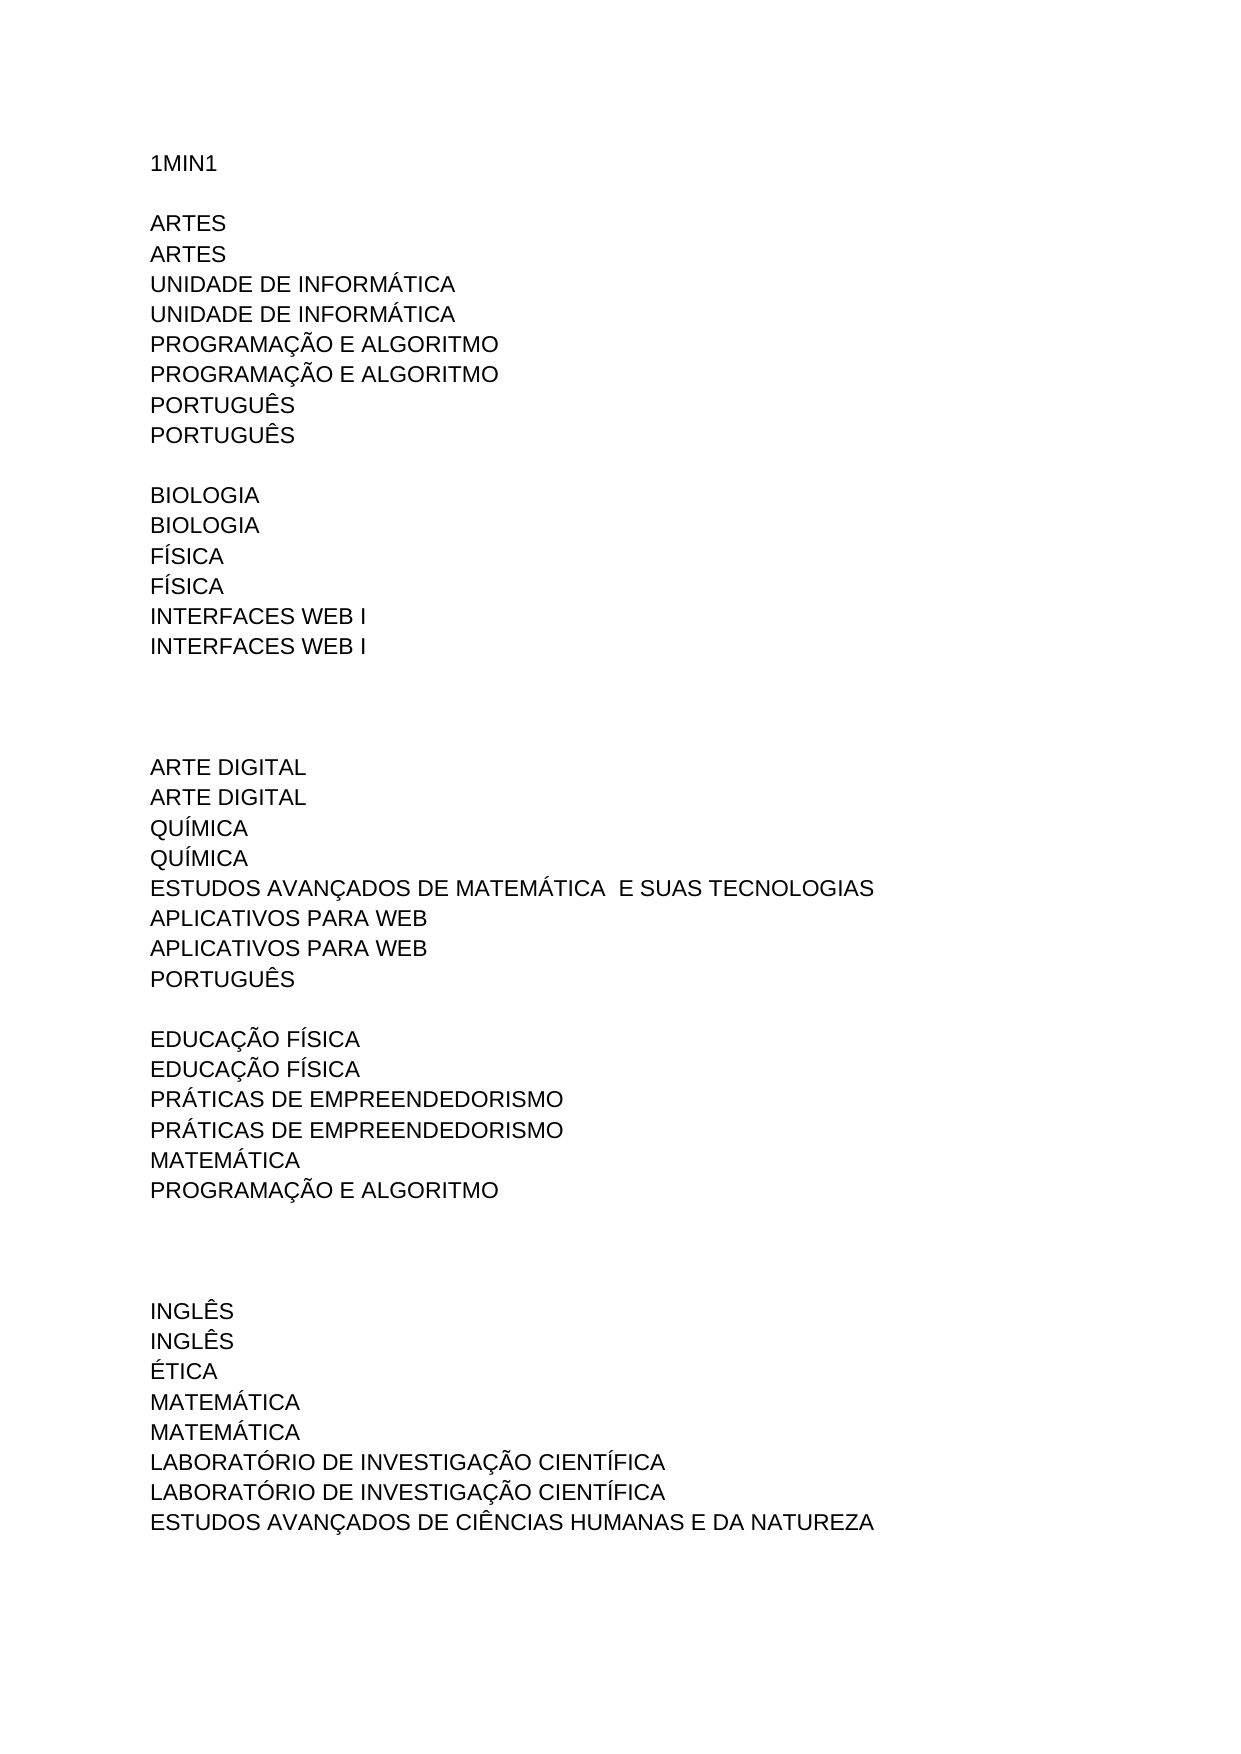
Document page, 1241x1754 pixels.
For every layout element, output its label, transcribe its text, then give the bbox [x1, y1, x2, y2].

text BIOLOGIA [150, 482, 1090, 509]
text QUÍMICA QUÍMICA [150, 814, 1090, 871]
text PORTUGUÊS [150, 392, 1090, 418]
text ARTE DIGITAL [150, 754, 1090, 781]
text PROGRAMAÇÃO E ALGORITMO [150, 361, 1090, 388]
text UNIDADE DE INFORMÁTICA [150, 271, 1090, 297]
text ÉTICA MATEMÁTICA [150, 1358, 1090, 1415]
text PROGRAMAÇÃO E ALGORITMO [150, 1177, 1090, 1203]
text LABORATÓRIO DE INVESTIGAÇÃO CIENTÍFICA [150, 1479, 1090, 1506]
text PORTUGUÊS [150, 966, 1090, 992]
text ARTES [150, 210, 1090, 237]
text UNIDADE DE INFORMÁTICA [150, 301, 1090, 327]
text ESTUDOS AVANÇADOS DE MATEMÁTICA E SUAS TECNOLOGIAS APLICATIVOS PARA WEB [150, 875, 1090, 932]
text APLICATIVOS PARA WEB [150, 935, 1090, 962]
text INGLÊS INGLÊS [150, 1298, 1090, 1354]
text MATEMÁTICA [150, 1147, 1090, 1173]
text PORTUGUÊS [150, 422, 1090, 448]
text FÍSICA FÍSICA INTERFACES WEB I [150, 543, 1090, 629]
text ESTUDOS AVANÇADOS DE CIÊNCIAS HUMANAS E DA NATUREZA [150, 1509, 1090, 1536]
text MATEMÁTICA LABORATÓRIO DE INVESTIGAÇÃO CIENTÍFICA [150, 1419, 1090, 1475]
text EDUCAÇÃO FÍSICA [150, 1026, 1090, 1052]
text ARTES [150, 241, 1090, 267]
text INTERFACES WEB I [150, 633, 1090, 660]
text EDUCAÇÃO FÍSICA [150, 1056, 1090, 1083]
text BIOLOGIA [150, 512, 1090, 539]
text PROGRAMAÇÃO E ALGORITMO [150, 331, 1090, 358]
text PRÁTICAS DE EMPREENDEDORISMO [150, 1117, 1090, 1143]
text 1MIN1 [150, 150, 1090, 176]
text PRÁTICAS DE EMPREENDEDORISMO [150, 1086, 1090, 1113]
text ARTE DIGITAL [150, 784, 1090, 811]
